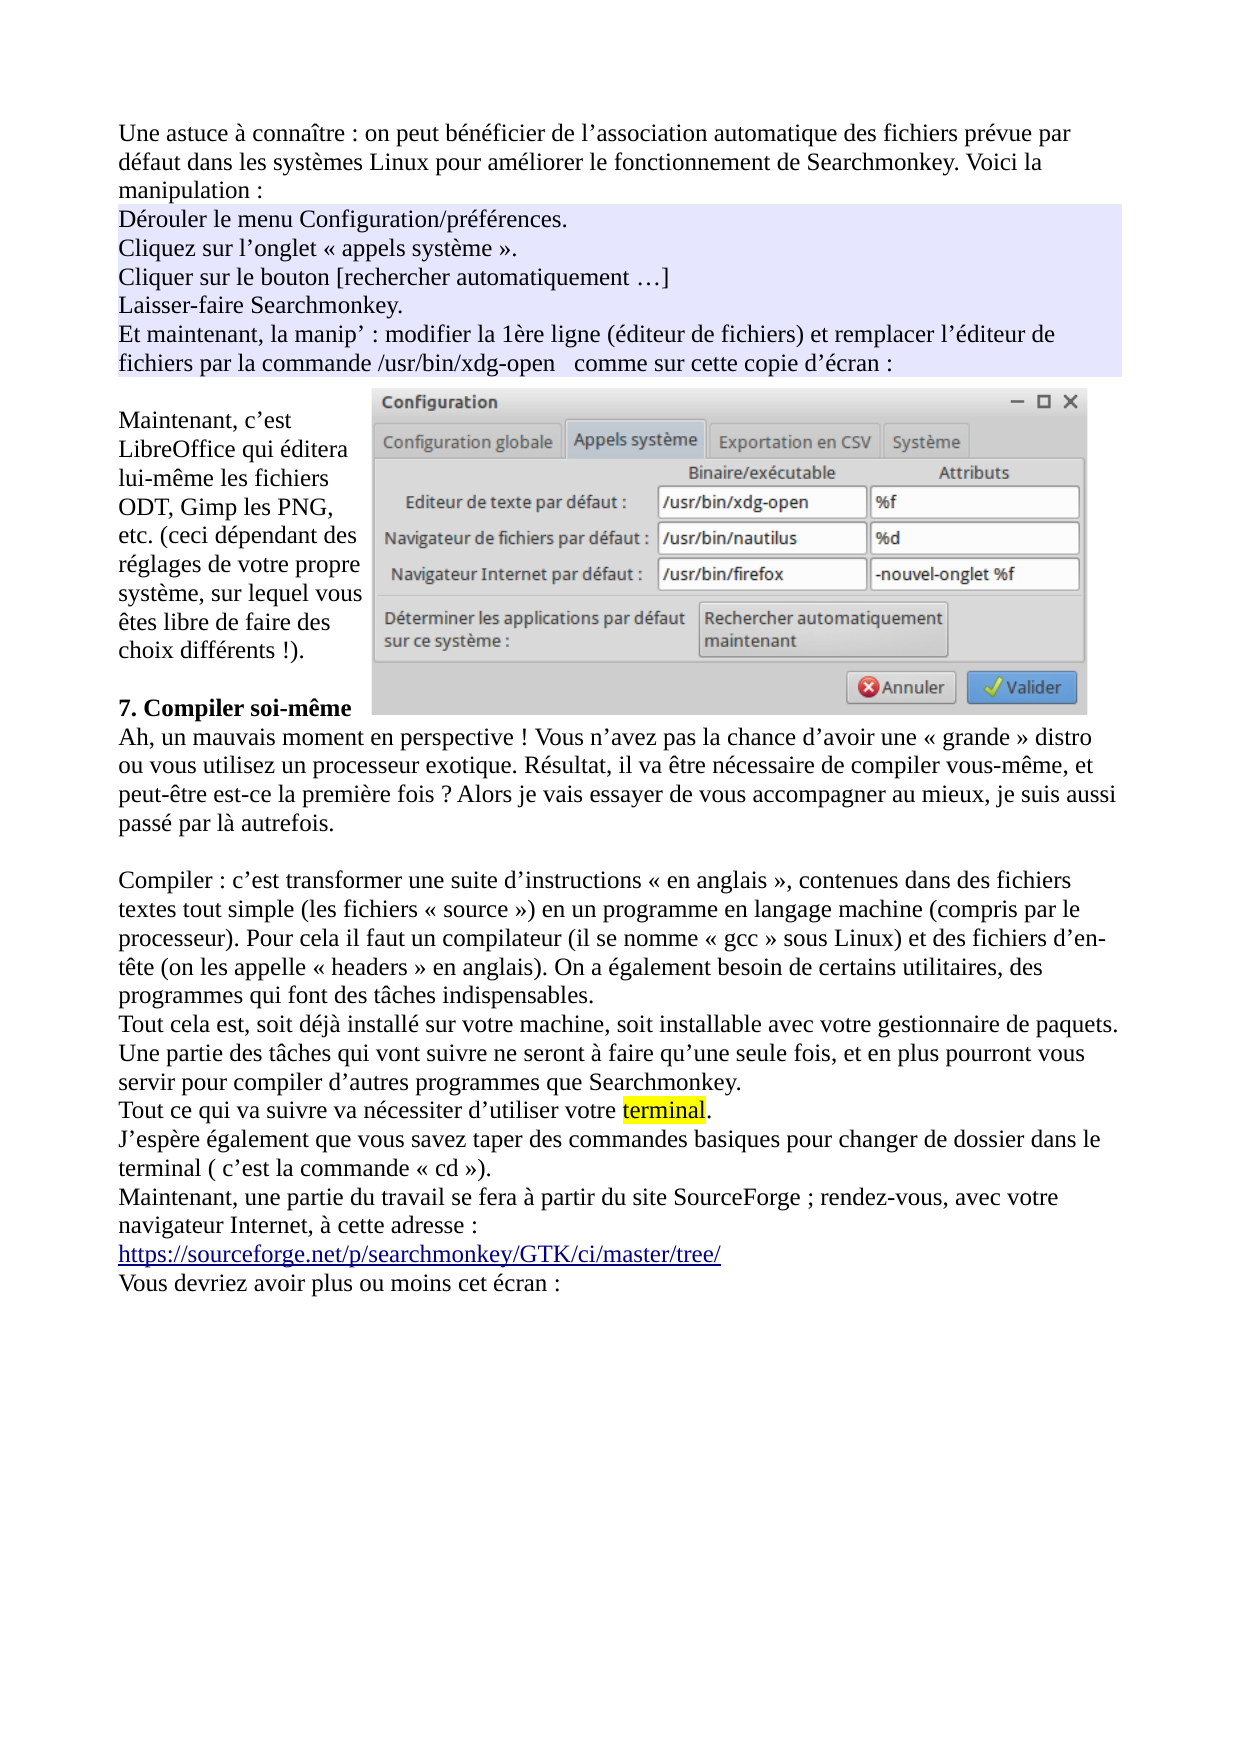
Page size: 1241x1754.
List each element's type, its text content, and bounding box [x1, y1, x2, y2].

text Tout cela est, soit déjà installé sur votre machine, soit installable avec votre gestionnaire de paquets. [118, 1009, 1122, 1038]
text Compiler : c’est transformer une suite d’instructions « en anglais », contenues dans des fichiers textes tout simple (les fichiers « source ») en un programme en langage machine (compris par le processeur). Pour cela il faut un compilateur (il se nomme « gcc » sous Linux) et des fichiers d’en-tête (on les appelle « headers » en anglais). On a également besoin de certains utilitaires, des programmes qui font des tâches indispensables. [118, 866, 1122, 1009]
picture [371, 388, 1088, 715]
text Cliquer sur le bouton [rechercher automatiquement …] [118, 262, 1122, 291]
text 7. Compiler soi-même [118, 693, 1122, 722]
text Maintenant, c’est LibreOffice qui éditera lui-même les fichiers ODT, Gimp les PNG, etc. (ceci dépendant des réglages de votre propre système, sur lequel vous êtes libre de faire des choix différents !). [118, 406, 371, 664]
text J’espère également que vous savez taper des commandes basiques pour changer de dossier dans le terminal ( c’est la commande « cd »). [118, 1124, 1122, 1182]
text Maintenant, une partie du travail se fera à partir du site SourceForge ; rendez-vous, avec votre navigateur Internet, à cette adresse : [118, 1182, 1122, 1239]
text Et maintenant, la manip’ : modifier la 1ère ligne (éditeur de fichiers) et remplacer l’éditeur de fichiers par la commande /usr/bin/xdg-open comme sur cette copie d’écran : [118, 319, 1122, 377]
text Ah, un mauvais moment en perspective ! Vous n’avez pas la chance d’avoir une « grande » distro ou vous utilisez un processeur exotique. Résultat, il va être nécessaire de compiler vous-même, et peut-être est-ce la première fois ? Alors je vais essayer de vous accompagner au mieux, je suis aussi passé par là autrefois. [118, 722, 1122, 837]
text Laisser-faire Searchmonkey. [118, 291, 1122, 319]
text [1088, 406, 1122, 664]
text Dérouler le menu Configuration/préférences. [118, 204, 1122, 233]
text Une astuce à connaître : on peut bénéficier de l’association automatique des fichiers prévue par défaut dans les systèmes Linux pour améliorer le fonctionnement de Searchmonkey. Voici la manipulation : [118, 118, 1122, 204]
text https://sourceforge.net/p/searchmonkey/GTK/ci/master/tree/ [118, 1239, 1122, 1268]
text Une partie des tâches qui vont suivre ne seront à faire qu’une seule fois, et en plus pourront vous servir pour compiler d’autres programmes que Searchmonkey. [118, 1038, 1122, 1096]
text Cliquez sur l’onglet « appels système ». [118, 233, 1122, 262]
text Vous devriez avoir plus ou moins cet écran : [118, 1268, 1122, 1297]
text Tout ce qui va suivre va nécessiter d’utiliser votre terminal. [118, 1096, 1122, 1124]
